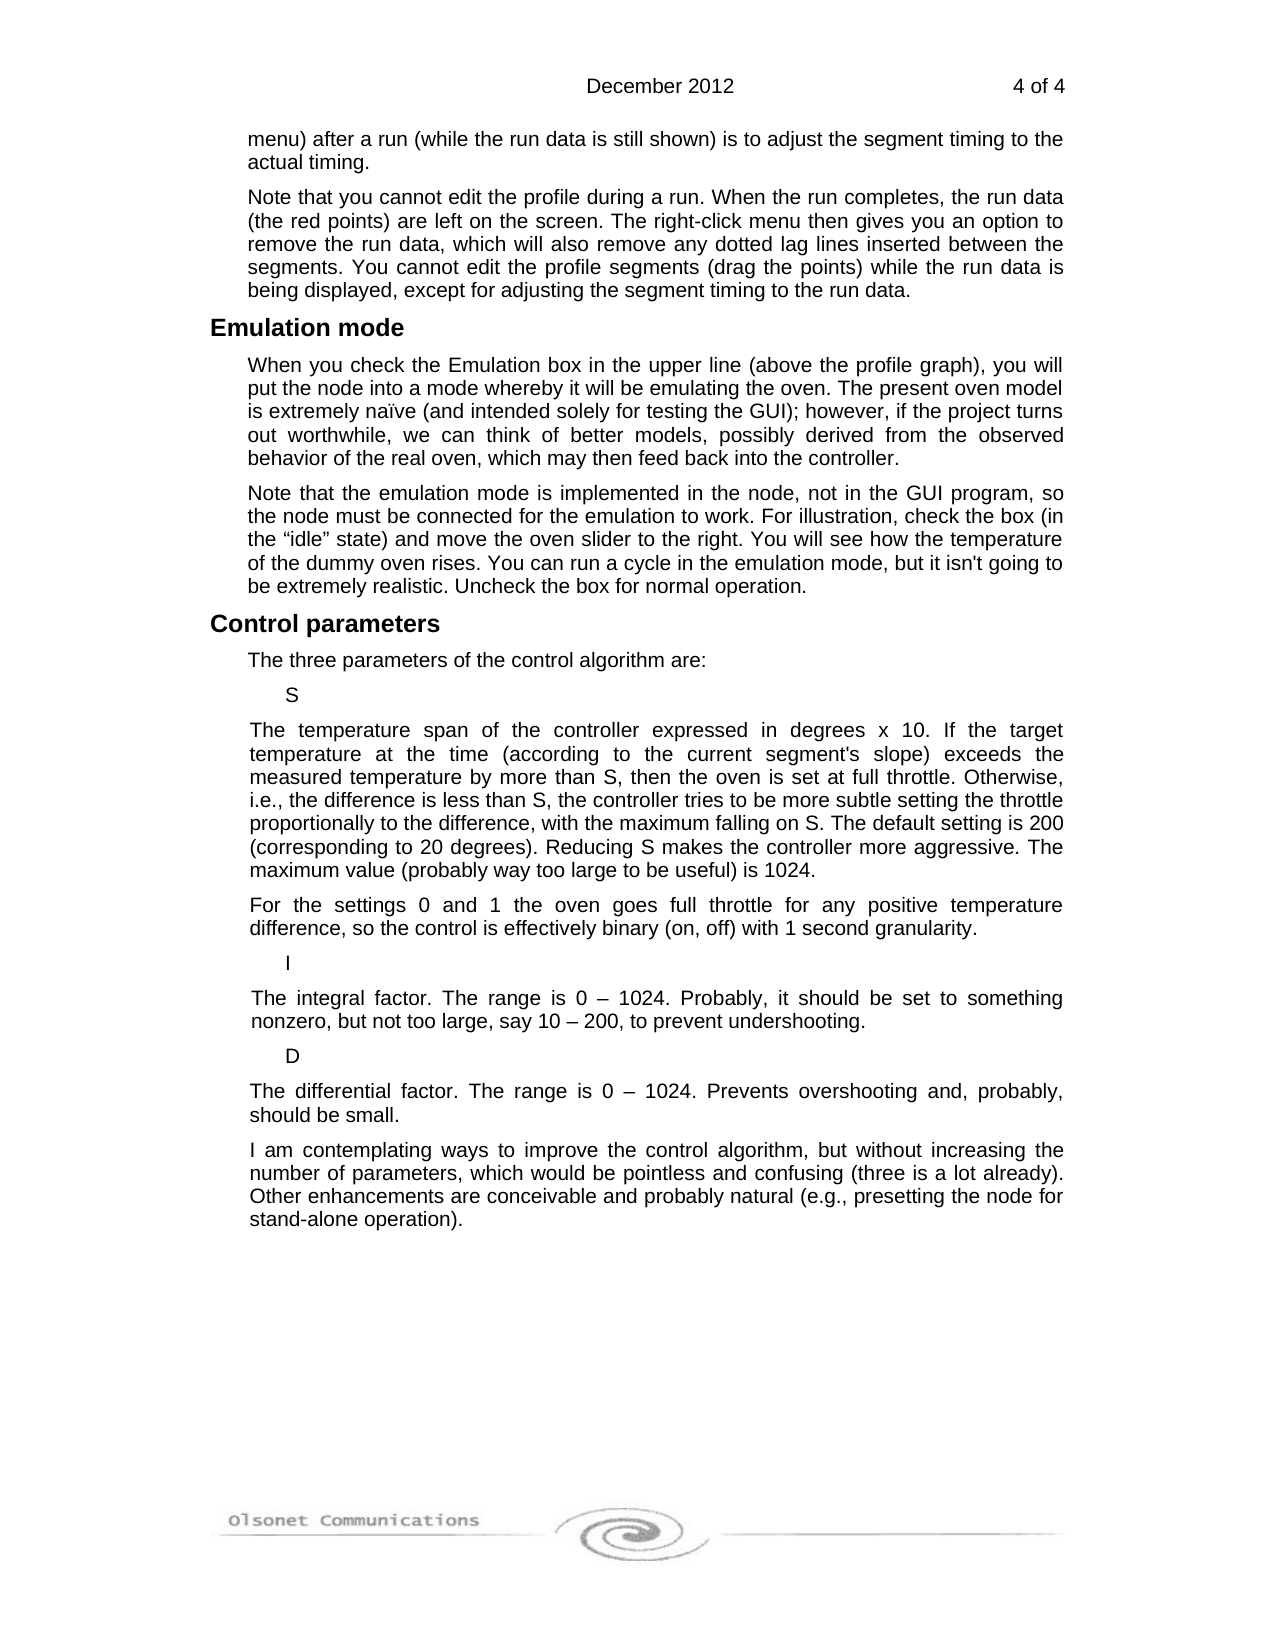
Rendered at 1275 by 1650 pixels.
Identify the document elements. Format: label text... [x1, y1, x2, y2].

text The temperature span of the controller expressed in degrees x 10. If the target temperature at the time (according to the current segment's slope) exceeds the measured temperature by more than S, then the oven is set at full throttle. Otherwise, i.e., the difference is less than S, the controller tries to be more subtle setting the throttle proportionally to the difference, with the maximum falling on S. The default setting is 200 (corresponding to 20 degrees). Reducing S makes the controller more aggressive. The maximum value (probably way too large to be useful) is 1024. [249, 719, 1065, 882]
text Control parameters [210, 609, 1065, 637]
text menu) after a run (while the run data is still shown) is to adjust the segment timing to the actual timing. [247, 128, 1065, 174]
text S [285, 684, 1065, 707]
text D [285, 1045, 1065, 1068]
text Emulation mode [210, 314, 1065, 342]
text The differential factor. The range is 0 – 1024. Prevents overshooting and, probably, should be small. [249, 1080, 1065, 1126]
text For the settings 0 and 1 the oven goes full throttle for any positive temperature difference, so the control is effectively binary (on, off) with 1 second granularity. [249, 893, 1065, 940]
text The three parameters of the control algorithm are: [247, 649, 1065, 672]
text When you check the Emulation box in the upper line (above the profile graph), you will put the node into a mode whereby it will be emulating the oven. The present oven model is extremely naïve (and intended solely for testing the GUI); however, if the project turns out worthwhile, we can think of better models, possibly derived from the observed behavior of the real oven, which may then feed back into the controller. [247, 353, 1065, 470]
text I [285, 952, 1065, 975]
text The integral factor. The range is 0 – 1024. Probably, it should be set to something nonzero, but not too large, say 10 – 200, to prevent undershooting. [251, 987, 1065, 1033]
text Note that the emulation mode is implemented in the node, not in the GUI program, so the node must be connected for the emulation to work. For illustration, check the box (in the “idle” state) and move the oven slider to the right. You will see how the temperature of the dummy oven rises. You can run a cycle in the emulation mode, but it isn't going to be extremely realistic. Uncheck the box for normal operation. [247, 481, 1065, 598]
picture [210, 1492, 1065, 1584]
text Note that you cannot edit the profile during a run. When the run completes, the run data (the red points) are left on the screen. The right-click menu then gives you an option to remove the run data, which will also remove any dotted lag lines inserted between the segments. You cannot edit the profile segments (drag the points) while the run data is being displayed, except for adjusting the segment timing to the run data. [247, 186, 1065, 302]
text I am contemplating ways to improve the control algorithm, but without increasing the number of parameters, which would be pointless and confusing (three is a lot already). Other enhancements are conceivable and probably natural (e.g., presetting the node for stand-alone operation). [249, 1138, 1065, 1231]
